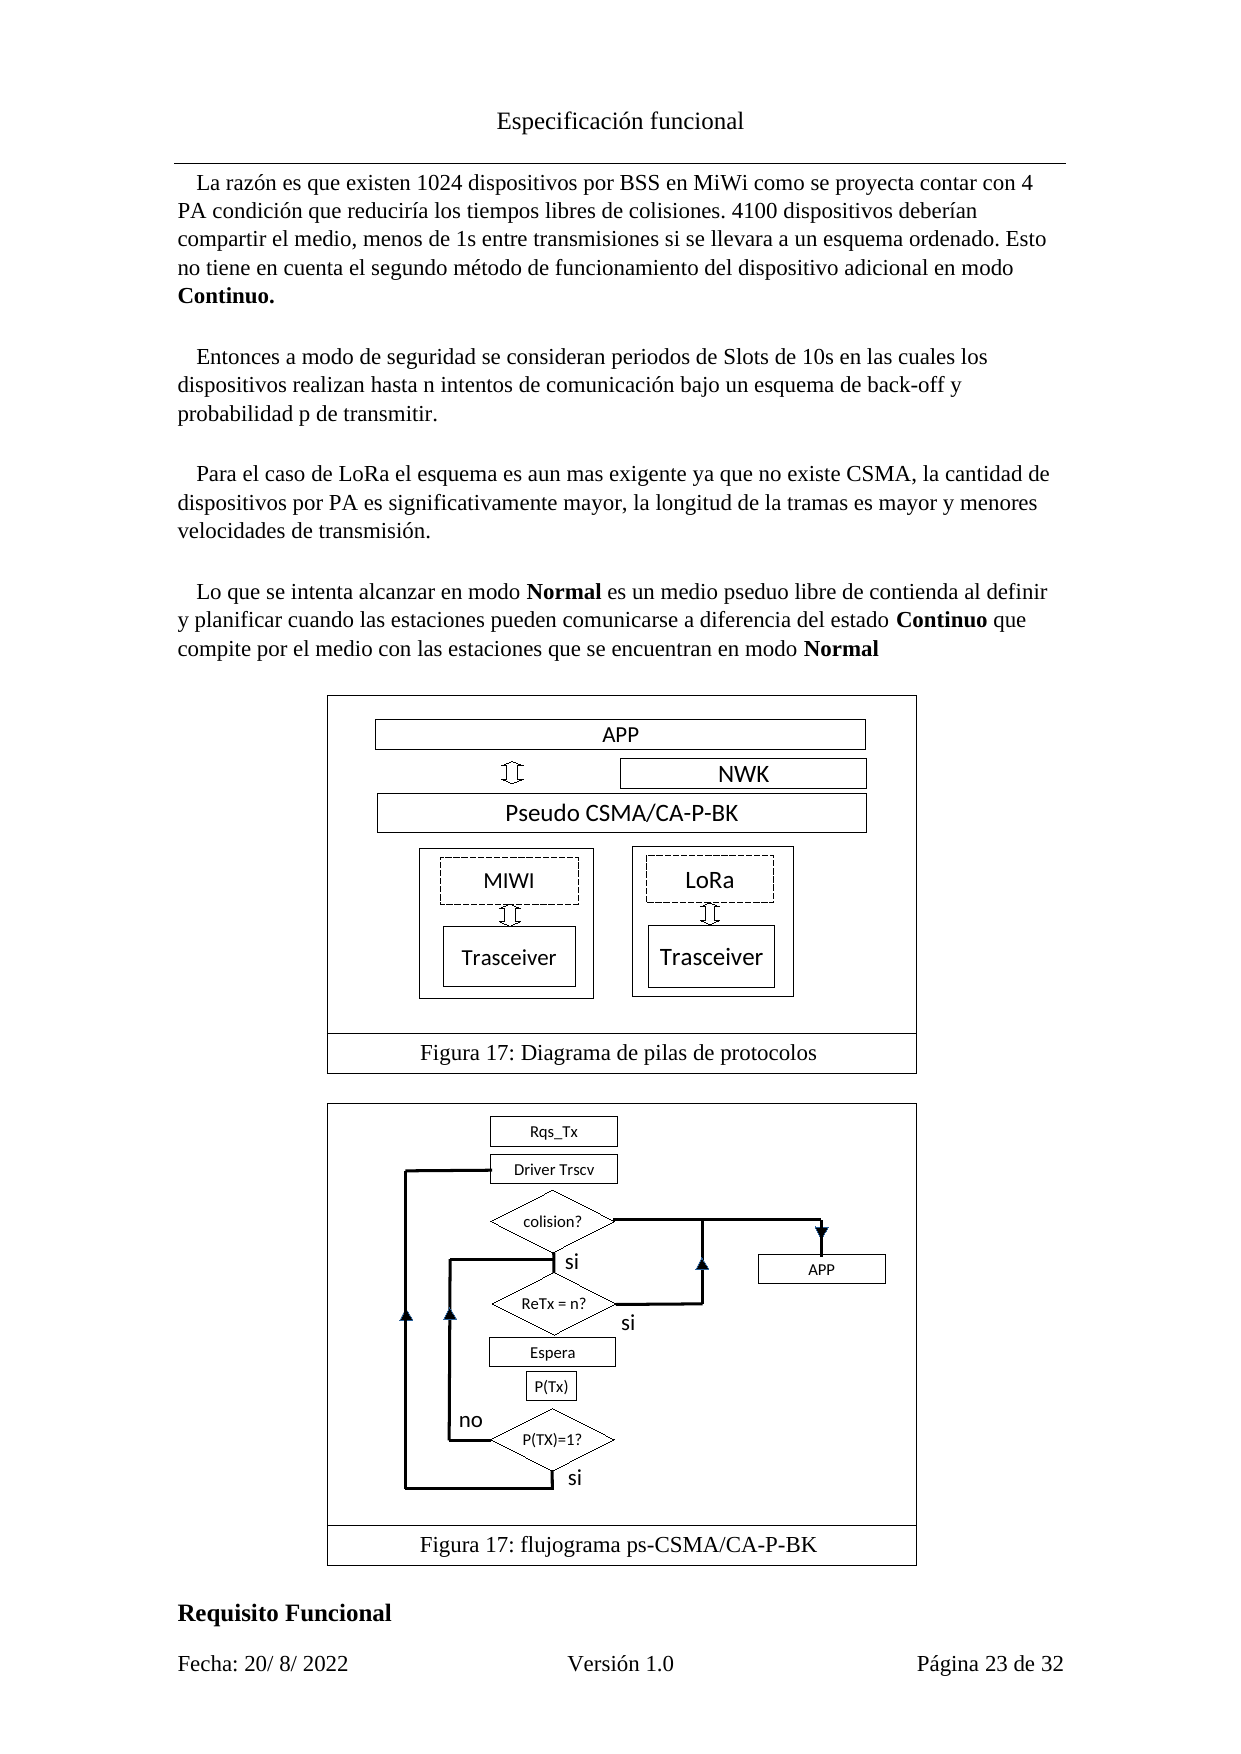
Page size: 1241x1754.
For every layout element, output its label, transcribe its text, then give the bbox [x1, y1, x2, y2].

subtitle Lo que se intenta alcanzar en modo Normal es un medio pseduo libre de contienda al definir y planificar cuando las estaciones pueden comunicarse a diferencia del estado Continuo que compite por el medio con las estaciones que se encuentran en modo Normal [177, 578, 1061, 661]
text Requisito Funcional [177, 1598, 1070, 1627]
subtitle Para el caso de LoRa el esquema es aun mas exigente ya que no existe CSMA, la cantidad de dispositivos por PA es significativamente mayor, la longitud de la tramas es mayor y menores velocidades de transmisión. [177, 460, 1061, 544]
table_header [328, 1104, 916, 1525]
subtitle Entonces a modo de seguridad se consideran periodos de Slots de 10s en las cuales los dispositivos realizan hasta n intentos de comunicación bajo un esquema de back-off y probabilidad p de transmitir. [177, 343, 1061, 426]
table_cell Figura 17: Diagrama de pilas de protocolos [328, 1034, 916, 1073]
table_cell Figura 17: flujograma ps-CSMA/CA-P-BK [328, 1526, 916, 1565]
subtitle La razón es que existen 1024 dispositivos por BSS en MiWi como se proyecta contar con 4 PA condición que reduciría los tiempos libres de colisiones. 4100 dispositivos deberían compartir el medio, menos de 1s entre transmisiones si se llevara a un esquema ordenado. Esto no tiene en cuenta el segundo método de funcionamiento del dispositivo adicional en modo Continuo. [177, 168, 1061, 309]
table_header [328, 696, 916, 1033]
